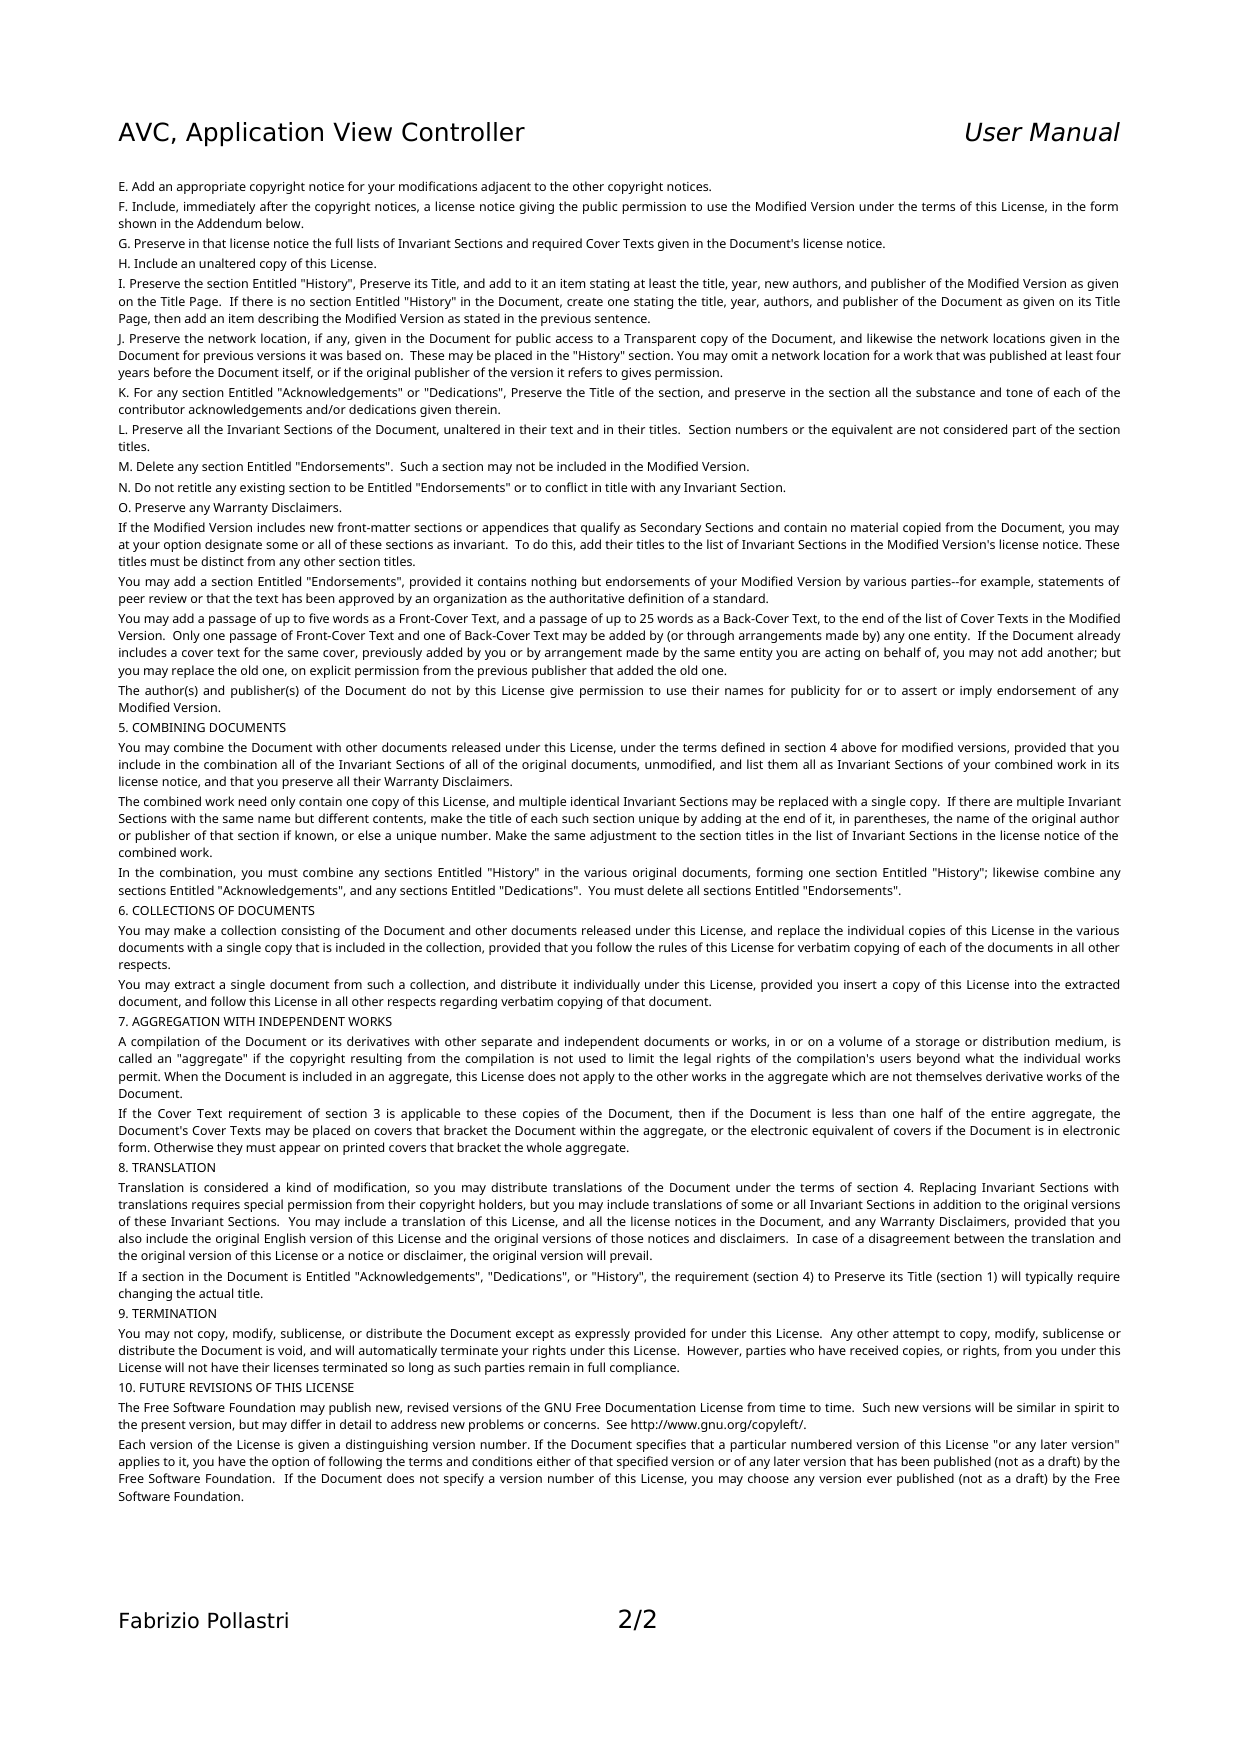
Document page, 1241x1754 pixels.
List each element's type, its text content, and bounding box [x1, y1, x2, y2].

text 9. TERMINATION [118, 1305, 1122, 1322]
text A compilation of the Document or its derivatives with other separate and independent documents or works, in or on a volume of a storage or distribution medium, is called an "aggregate" if the copyright resulting from the compilation is not used to limit the legal rights of the compilation's users beyond what the individual works permit. When the Document is included in an aggregate, this License does not apply to the other works in the aggregate which are not themselves derivative works of the Document. [118, 1033, 1122, 1102]
text N. Do not retitle any existing section to be Entitled "Endorsements" or to conflict in title with any Invariant Section. [118, 479, 1122, 496]
text You may extract a single document from such a collection, and distribute it individually under this License, provided you insert a copy of this License into the extracted document, and follow this License in all other respects regarding verbatim copying of that document. [118, 976, 1122, 1010]
text 7. AGGREGATION WITH INDEPENDENT WORKS [118, 1013, 1122, 1030]
text L. Preserve all the Invariant Sections of the Document, unaltered in their text and in their titles. Section numbers or the equivalent are not considered part of the section titles. [118, 421, 1122, 456]
text 10. FUTURE REVISIONS OF THIS LICENSE [118, 1379, 1122, 1396]
text I. Preserve the section Entitled "History", Preserve its Title, and add to it an item stating at least the title, year, new authors, and publisher of the Modified Version as given on the Title Page. If there is no section Entitled "History" in the Document, create one stating the title, year, authors, and publisher of the Document as given on its Title Page, then add an item describing the Modified Version as stated in the previous sentence. [118, 276, 1122, 327]
text O. Preserve any Warranty Disclaimers. [118, 499, 1122, 516]
text 8. TRANSLATION [118, 1159, 1122, 1176]
text The author(s) and publisher(s) of the Document do not by this License give permission to use their names for publicity for or to assert or imply endorsement of any Modified Version. [118, 682, 1122, 716]
text The Free Software Foundation may publish new, revised versions of the GNU Free Documentation License from time to time. Such new versions will be similar in spirit to the present version, but may differ in detail to address new problems or concerns. See http://www.gnu.org/copyleft/. [118, 1399, 1122, 1433]
text 6. COLLECTIONS OF DOCUMENTS [118, 902, 1122, 919]
text M. Delete any section Entitled "Endorsements". Such a section may not be included in the Modified Version. [118, 458, 1122, 476]
text The combined work need only contain one copy of this License, and multiple identical Invariant Sections may be replaced with a single copy. If there are multiple Invariant Sections with the same name but different contents, make the title of each such section unique by adding at the end of it, in parentheses, the name of the original author or publisher of that section if known, or else a unique number. Make the same adjustment to the section titles in the list of Invariant Sections in the license notice of the combined work. [118, 793, 1122, 862]
text You may add a section Entitled "Endorsements", provided it contains nothing but endorsements of your Modified Version by various parties--for example, statements of peer review or that the text has been approved by an organization as the authoritative definition of a standard. [118, 573, 1122, 607]
text H. Include an unaltered copy of this License. [118, 256, 1122, 273]
text Each version of the License is given a distinguishing version number. If the Document specifies that a particular numbered version of this License "or any later version" applies to it, you have the option of following the terms and conditions either of that specified version or of any later version that has been published (not as a draft) by the Free Software Foundation. If the Document does not specify a version number of this License, you may choose any version ever published (not as a draft) by the Free Software Foundation. [118, 1436, 1122, 1505]
text If the Cover Text requirement of section 3 is applicable to these copies of the Document, then if the Document is less than one half of the entire aggregate, the Document's Cover Texts may be placed on covers that bracket the Document within the aggregate, or the electronic equivalent of covers if the Document is in electronic form. Otherwise they must appear on printed covers that bracket the whole aggregate. [118, 1105, 1122, 1156]
text You may add a passage of up to five words as a Front-Cover Text, and a passage of up to 25 words as a Back-Cover Text, to the end of the list of Cover Texts in the Modified Version. Only one passage of Front-Cover Text and one of Back-Cover Text may be added by (or through arrangements made by) any one entity. If the Document already includes a cover text for the same cover, previously added by you or by arrangement made by the same entity you are acting on behalf of, you may not add another; but you may replace the old one, on explicit permission from the previous publisher that added the old one. [118, 610, 1122, 679]
text K. For any section Entitled "Acknowledgements" or "Dedications", Preserve the Title of the section, and preserve in the section all the substance and tone of each of the contributor acknowledgements and/or dedications given therein. [118, 384, 1122, 418]
text In the combination, you must combine any sections Entitled "History" in the various original documents, forming one section Entitled "History"; likewise combine any sections Entitled "Acknowledgements", and any sections Entitled "Dedications". You must delete all sections Entitled "Endorsements". [118, 864, 1122, 899]
text Translation is considered a kind of modification, so you may distribute translations of the Document under the terms of section 4. Replacing Invariant Sections with translations requires special permission from their copyright holders, but you may include translations of some or all Invariant Sections in addition to the original versions of these Invariant Sections. You may include a translation of this License, and all the license notices in the Document, and any Warranty Disclaimers, provided that you also include the original English version of this License and the original versions of those notices and disclaimers. In case of a disagreement between the translation and the original version of this License or a notice or disclaimer, the original version will prevail. [118, 1179, 1122, 1264]
text You may not copy, modify, sublicense, or distribute the Document except as expressly provided for under this License. Any other attempt to copy, modify, sublicense or distribute the Document is void, and will automatically terminate your rights under this License. However, parties who have received copies, or rights, from you under this License will not have their licenses terminated so long as such parties remain in full compliance. [118, 1325, 1122, 1376]
text You may combine the Document with other documents released under this License, under the terms defined in section 4 above for modified versions, provided that you include in the combination all of the Invariant Sections of all of the original documents, unmodified, and list them all as Invariant Sections of your combined work in its license notice, and that you preserve all their Warranty Disclaimers. [118, 739, 1122, 790]
text E. Add an appropriate copyright notice for your modifications adjacent to the other copyright notices. [118, 178, 1122, 195]
text F. Include, immediately after the copyright notices, a license notice giving the public permission to use the Modified Version under the terms of this License, in the form shown in the Addendum below. [118, 198, 1122, 232]
text J. Preserve the network location, if any, given in the Document for public access to a Transparent copy of the Document, and likewise the network locations given in the Document for previous versions it was based on. These may be placed in the "History" section. You may omit a network location for a work that was published at least four years before the Document itself, or if the original publisher of the version it refers to gives permission. [118, 330, 1122, 381]
text G. Preserve in that license notice the full lists of Invariant Sections and required Cover Texts given in the Document's license notice. [118, 235, 1122, 252]
text If a section in the Document is Entitled "Acknowledgements", "Dedications", or "History", the requirement (section 4) to Preserve its Title (section 1) will typically require changing the actual title. [118, 1268, 1122, 1302]
text 5. COMBINING DOCUMENTS [118, 719, 1122, 736]
text You may make a collection consisting of the Document and other documents released under this License, and replace the individual copies of this License in the various documents with a single copy that is included in the collection, provided that you follow the rules of this License for verbatim copying of each of the documents in all other respects. [118, 922, 1122, 973]
text If the Modified Version includes new front-matter sections or appendices that qualify as Secondary Sections and contain no material copied from the Document, you may at your option designate some or all of these sections as invariant. To do this, add their titles to the list of Invariant Sections in the Modified Version's license notice. These titles must be distinct from any other section titles. [118, 519, 1122, 570]
